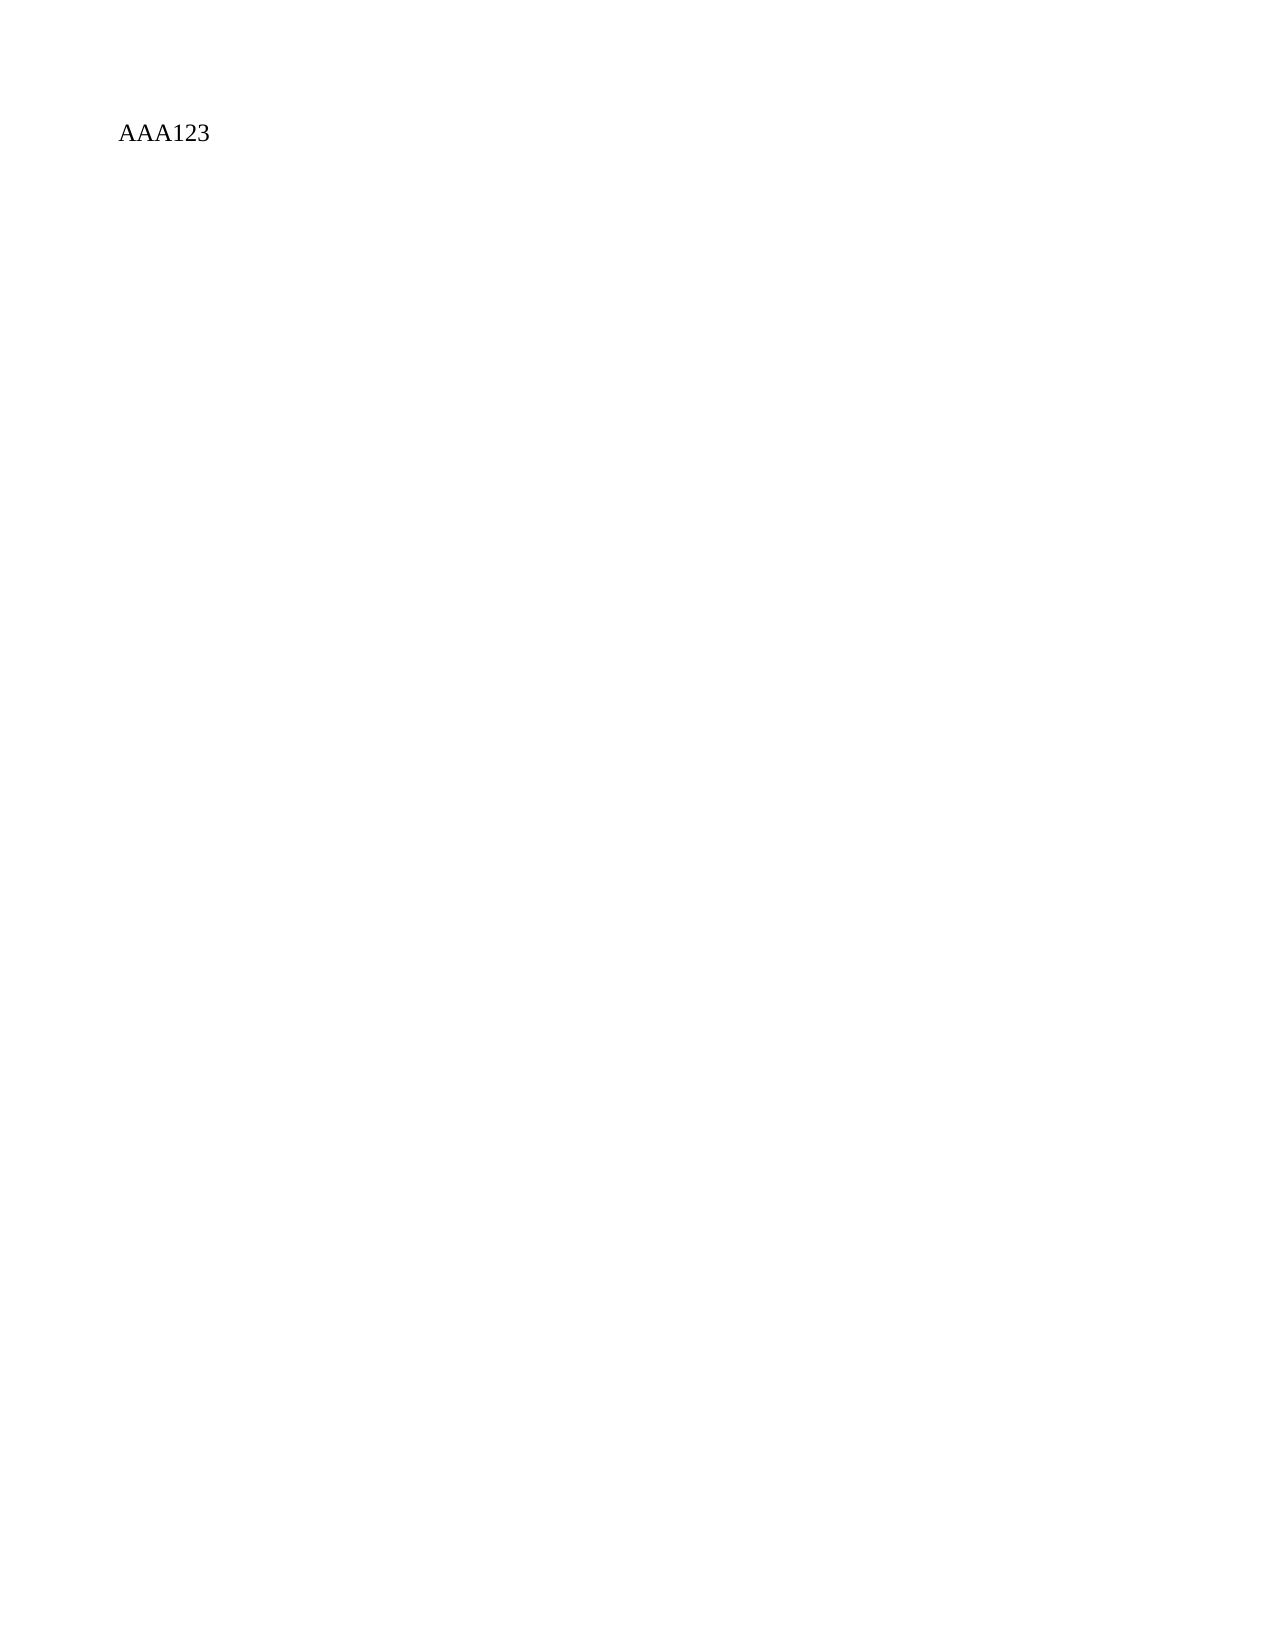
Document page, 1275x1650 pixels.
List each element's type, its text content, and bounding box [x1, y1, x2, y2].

text AAA123 [118, 118, 1157, 147]
